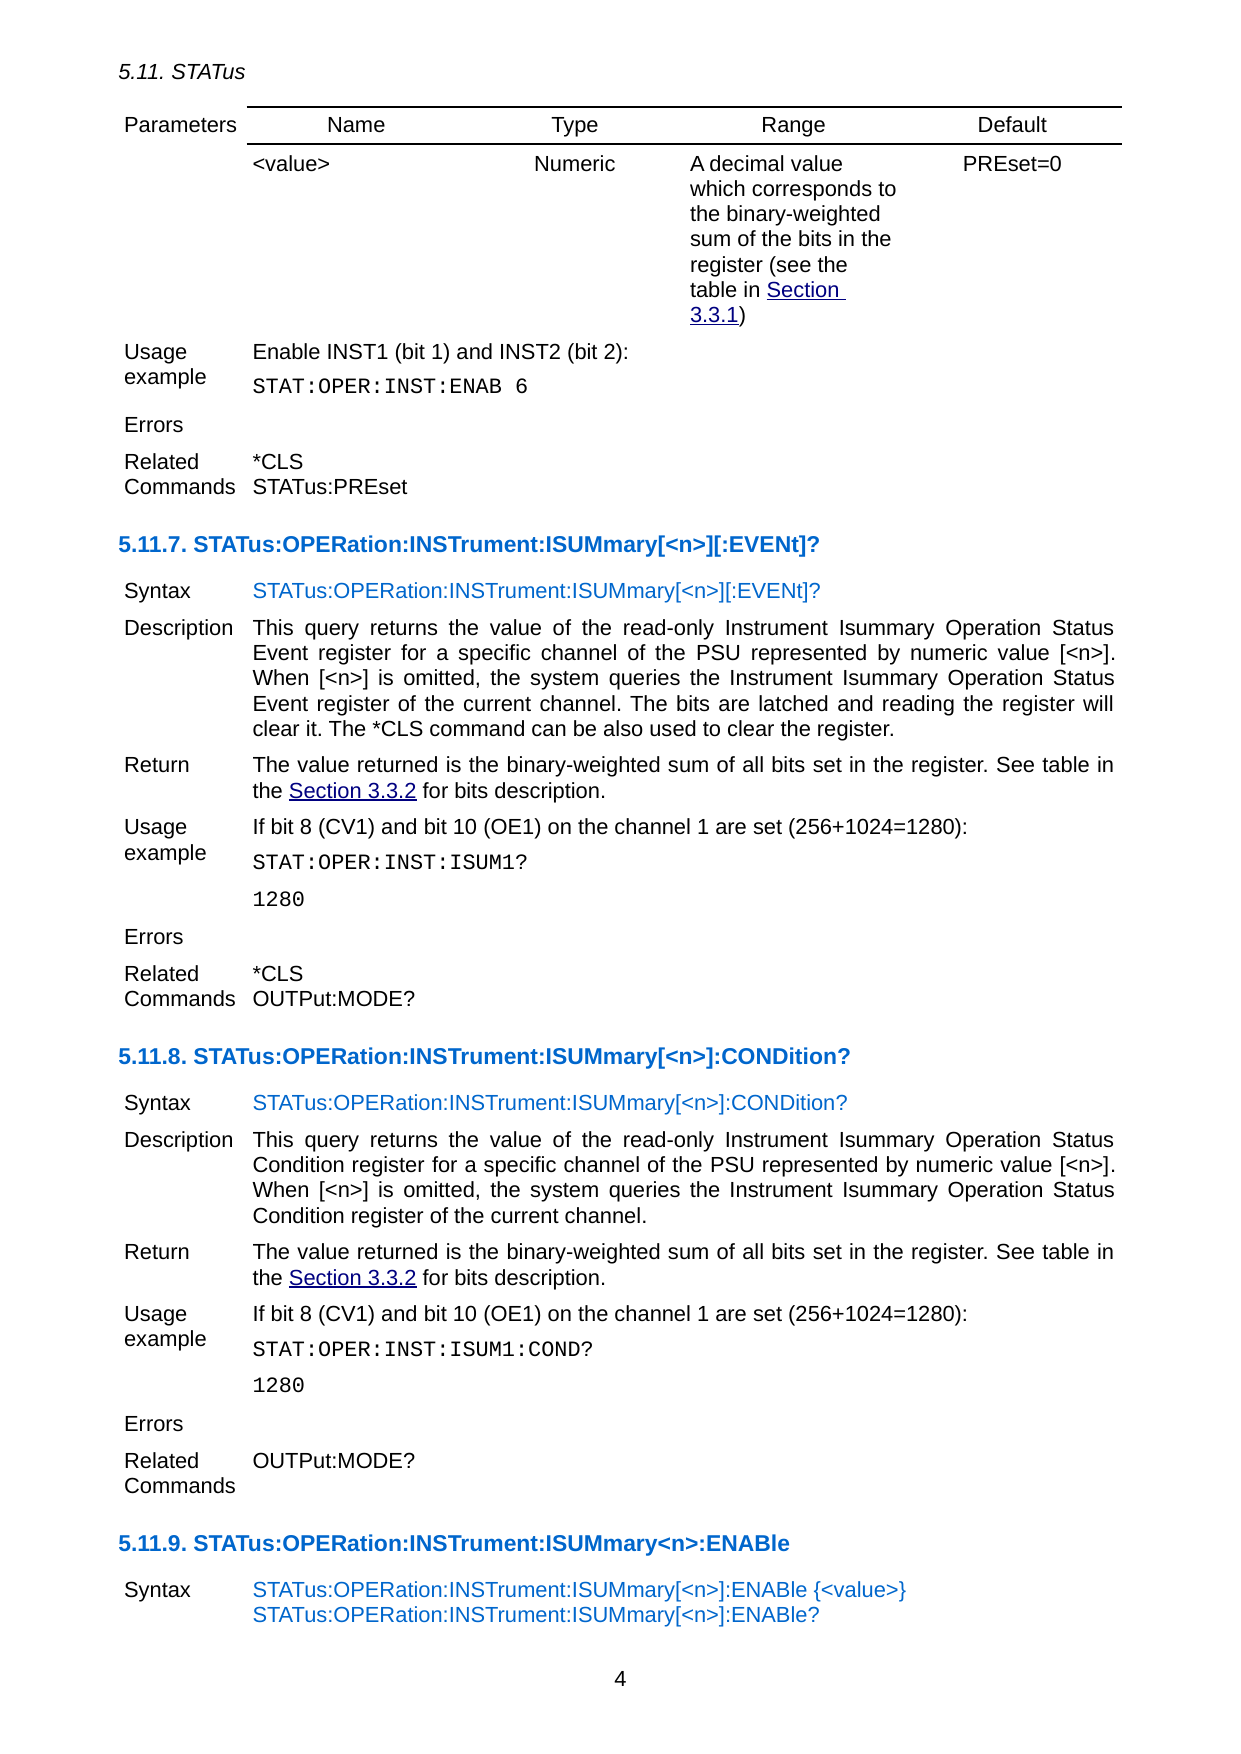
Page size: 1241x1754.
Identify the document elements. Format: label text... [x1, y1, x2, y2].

table_cell Range [684, 108, 903, 143]
table_cell [247, 1405, 1122, 1442]
table_cell [247, 918, 1122, 955]
table_cell If bit 8 (CV1) and bit 10 (OE1) on the channel 1 are set (256+1024=1280): STAT:OPER:INST:ISUM1:COND? 1280 [247, 1295, 1122, 1405]
table_cell Related Commands [118, 443, 247, 505]
table_cell Errors [118, 918, 247, 955]
subtitle STATus:OPERation:INSTrument:ISUMmary[<n>][:EVENt]? [118, 531, 1122, 558]
table_cell Numeric [465, 145, 684, 333]
table_cell The value returned is the binary-weighted sum of all bits set in the register. See table in the Section 3.3.2 for bits description. [247, 747, 1122, 808]
table_header Syntax [118, 1085, 247, 1121]
table_cell Description [118, 1121, 247, 1233]
table_cell Return [118, 1234, 247, 1295]
table_cell Errors [118, 406, 247, 443]
table_cell <value> [247, 145, 465, 333]
table_cell A decimal value which corresponds to the binary-weighted sum of the bits in the register (see the table in Section 3.3.1) [684, 145, 903, 333]
table_cell Errors [118, 1405, 247, 1442]
table_cell PREset=0 [903, 145, 1122, 333]
table_cell OUTPut:MODE? [247, 1442, 1122, 1504]
table_cell *CLS OUTPut:MODE? [247, 955, 1122, 1017]
subtitle STATus:OPERation:INSTrument:ISUMmary<n>:ENABle [118, 1530, 1122, 1557]
table_cell Description [118, 609, 247, 747]
table_cell Type [465, 108, 684, 143]
table_header STATus:OPERation:INSTrument:ISUMmary[<n>]:CONDition? [247, 1085, 1122, 1121]
table_cell If bit 8 (CV1) and bit 10 (OE1) on the channel 1 are set (256+1024=1280): STAT:OPER:INST:ISUM1? 1280 [247, 809, 1122, 918]
table_cell Related Commands [118, 1442, 247, 1504]
table_cell [247, 406, 1122, 443]
table_header Syntax [118, 573, 247, 609]
table_header STATus:OPERation:INSTrument:ISUMmary[<n>]:ENABle {<value>} STATus:OPERation:INSTrument:ISUMmary[<n>]:ENABle? [247, 1571, 1122, 1633]
table_cell Usage example [118, 333, 247, 406]
table_cell This query returns the value of the read-only Instrument Isummary Operation Status Condition register for a specific channel of the PSU represented by numeric value [<n>]. When [<n>] is omitted, the system queries the Instrument Isummary Operation Status Condition register of the current channel. [247, 1121, 1122, 1233]
table_cell Usage example [118, 809, 247, 918]
table_cell The value returned is the binary-weighted sum of all bits set in the register. See table in the Section 3.3.2 for bits description. [247, 1234, 1122, 1295]
table_cell Name [247, 108, 465, 143]
table_cell Related Commands [118, 955, 247, 1017]
table_cell Default [903, 108, 1122, 143]
table_cell This query returns the value of the read-only Instrument Isummary Operation Status Event register for a specific channel of the PSU represented by numeric value [<n>]. When [<n>] is omitted, the system queries the Instrument Isummary Operation Status Event register of the current channel. The bits are latched and reading the register will clear it. The *CLS command can be also used to clear the register. [247, 609, 1122, 747]
table_cell Return [118, 747, 247, 808]
table_cell Usage example [118, 1295, 247, 1405]
table_cell *CLS STATus:PREset [247, 443, 1122, 505]
table_header Syntax [118, 1571, 247, 1633]
table_header STATus:OPERation:INSTrument:ISUMmary[<n>][:EVENt]? [247, 573, 1122, 609]
subtitle STATus:OPERation:INSTrument:ISUMmary[<n>]:CONDition? [118, 1043, 1122, 1070]
table_cell Parameters [118, 106, 247, 333]
table_cell Enable INST1 (bit 1) and INST2 (bit 2): STAT:OPER:INST:ENAB 6 [247, 333, 1122, 406]
